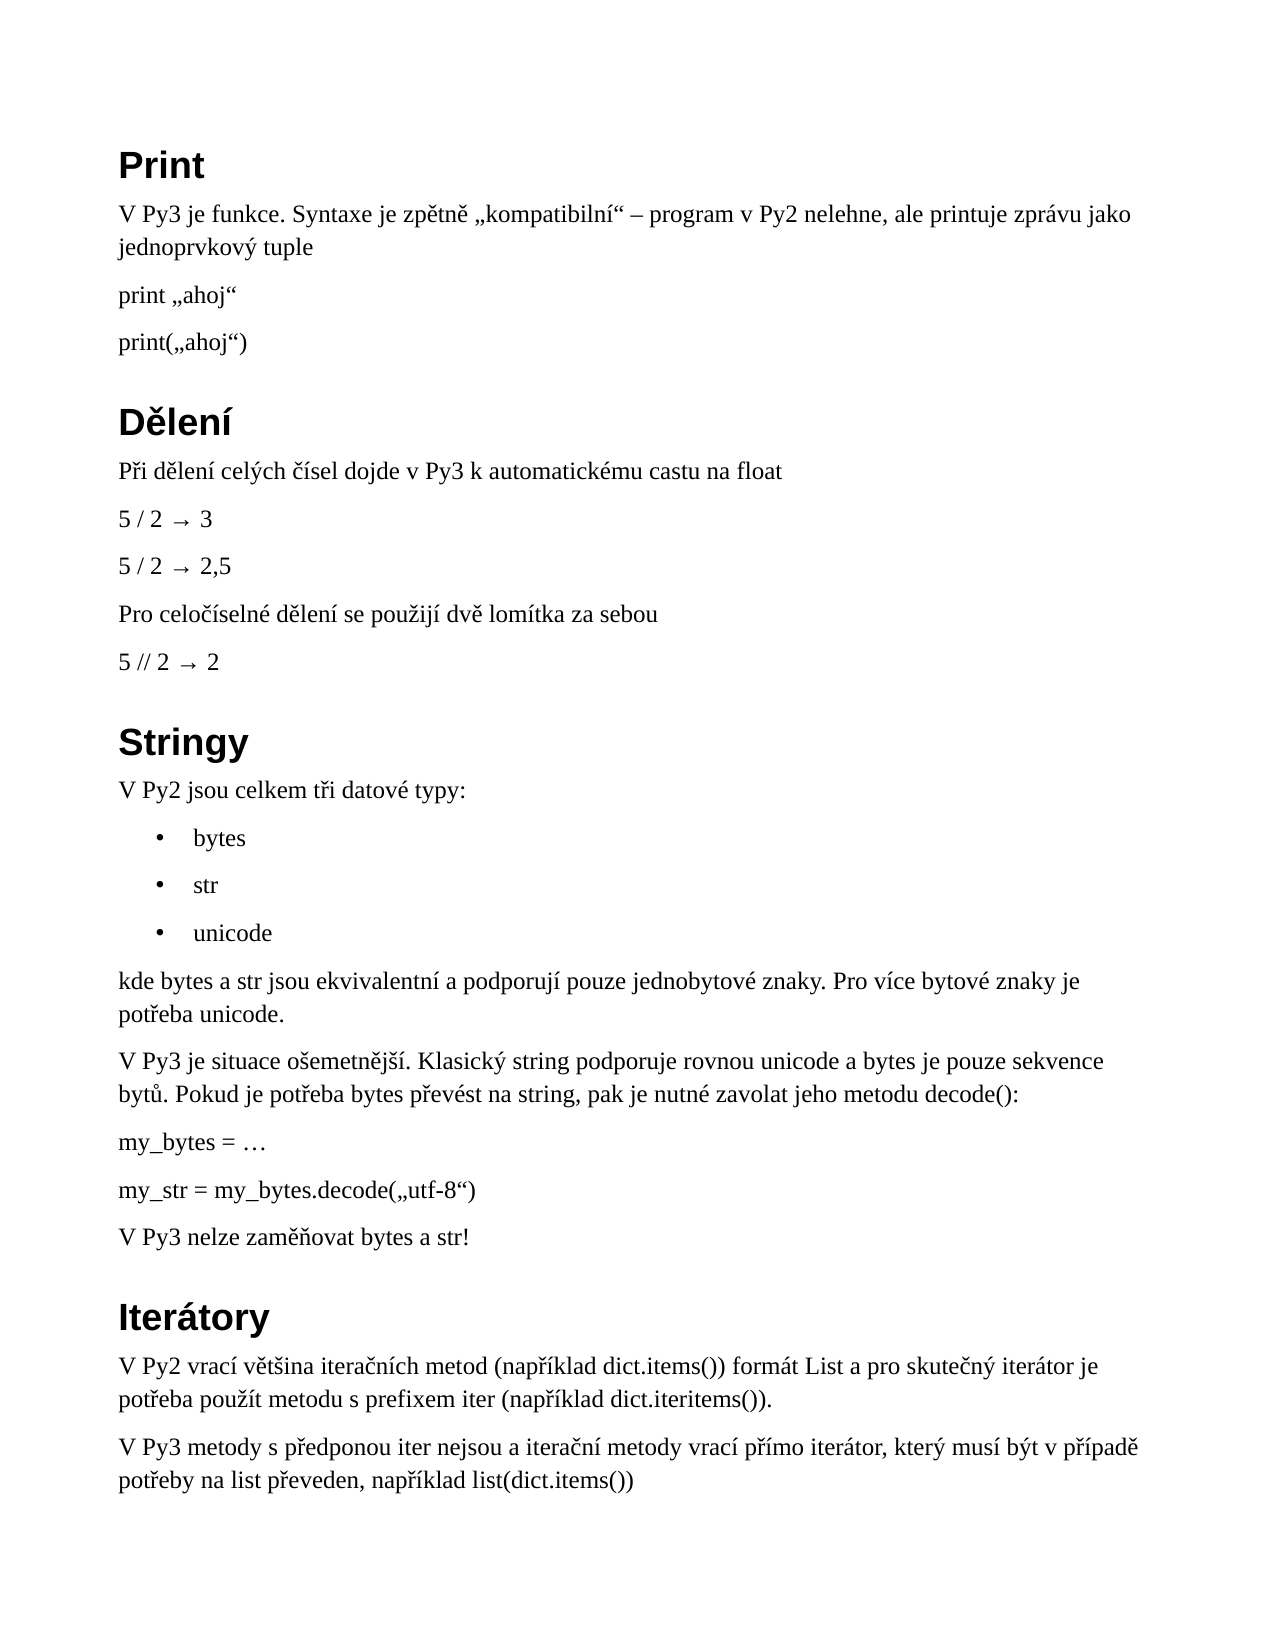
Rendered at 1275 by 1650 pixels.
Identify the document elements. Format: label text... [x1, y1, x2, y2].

text V Py2 jsou celkem tři datové typy: [118, 775, 1157, 804]
subtitle Iterátory [118, 1295, 1157, 1338]
list str [156, 871, 1157, 899]
subtitle Stringy [118, 719, 1157, 763]
subtitle Print [118, 143, 1157, 187]
list unicode [156, 918, 1157, 947]
text V Py3 je situace ošemetnější. Klasický string podporuje rovnou unicode a bytes je pouze sekvence bytů. Pokud je potřeba bytes převést na string, pak je nutné zavolat jeho metodu decode(): [118, 1046, 1157, 1108]
text 5 / 2 → 2,5 [118, 551, 1157, 580]
text Pro celočíselné dělení se použijí dvě lomítka za sebou [118, 599, 1157, 628]
text print(„ahoj“) [118, 327, 1157, 356]
text 5 / 2 → 3 [118, 504, 1157, 533]
text V Py3 metody s předponou iter nejsou a iterační metody vrací přímo iterátor, který musí být v případě potřeby na list převeden, například list(dict.items()) [118, 1432, 1157, 1493]
text my_str = my_bytes.decode(„utf-8“) [118, 1175, 1157, 1203]
text 5 // 2 → 2 [118, 647, 1157, 675]
text Při dělení celých čísel dojde v Py3 k automatickému castu na float [118, 456, 1157, 485]
text my_bytes = … [118, 1127, 1157, 1156]
text V Py2 vrací většina iteračních metod (například dict.items()) formát List a pro skutečný iterátor je potřeba použít metodu s prefixem iter (například dict.iteritems()). [118, 1351, 1157, 1413]
text print „ahoj“ [118, 280, 1157, 309]
text V Py3 nelze zaměňovat bytes a str! [118, 1222, 1157, 1251]
subtitle Dělení [118, 400, 1157, 444]
text kde bytes a str jsou ekvivalentní a podporují pouze jednobytové znaky. Pro více bytové znaky je potřeba unicode. [118, 966, 1157, 1028]
text V Py3 je funkce. Syntaxe je zpětně „kompatibilní“ – program v Py2 nelehne, ale printuje zprávu jako jednoprvkový tuple [118, 199, 1157, 261]
list bytes [156, 823, 1157, 852]
